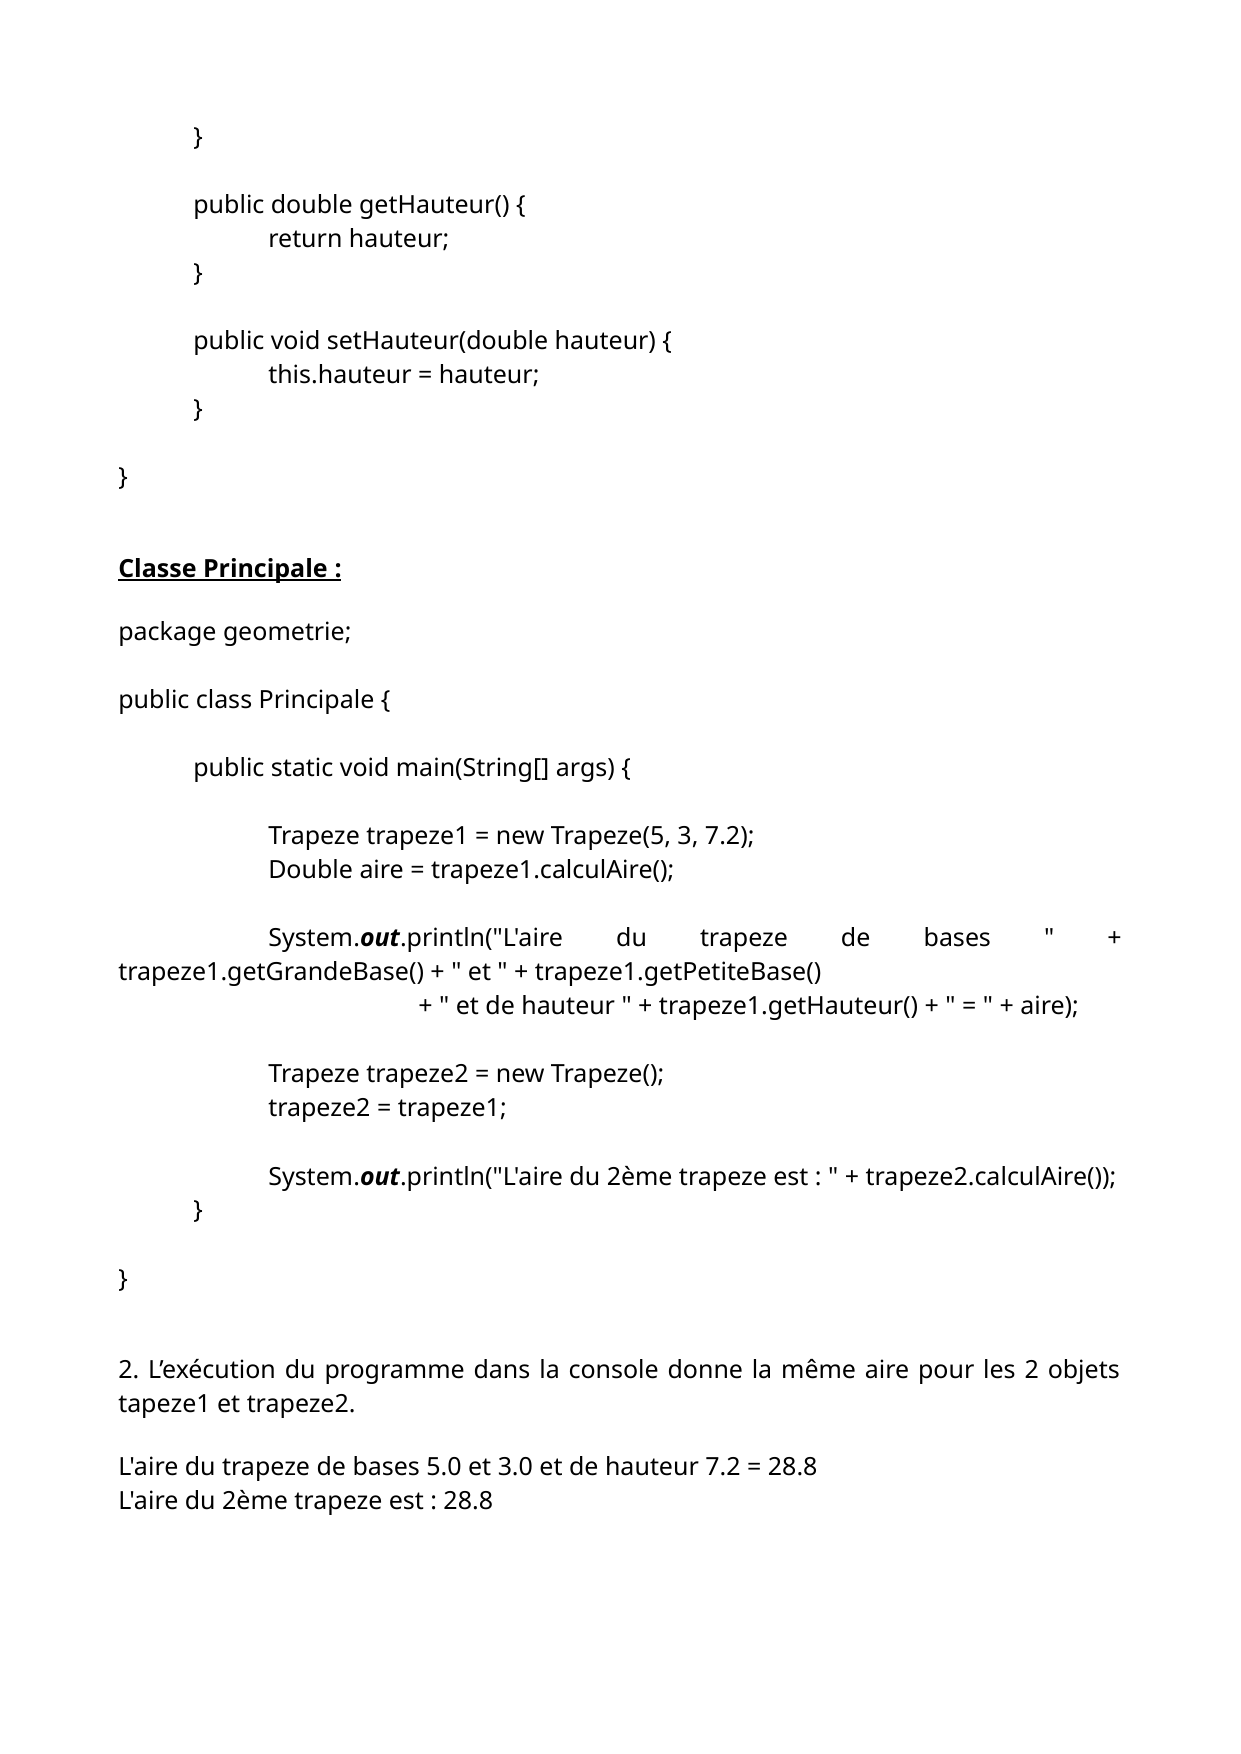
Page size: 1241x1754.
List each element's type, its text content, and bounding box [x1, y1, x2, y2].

text } [118, 1192, 1122, 1226]
text package geometrie; [118, 613, 1122, 647]
text trapeze2 = trapeze1; [118, 1090, 1122, 1124]
text public static void main(String[] args) { [118, 749, 1122, 783]
text Double aire = trapeze1.calculAire(); [118, 852, 1122, 886]
text } [118, 391, 1122, 425]
text } [118, 118, 1122, 152]
text Trapeze trapeze1 = new Trapeze(5, 3, 7.2); [118, 817, 1122, 852]
text System.out.println("L'aire du 2ème trapeze est : " + trapeze2.calculAire()); [118, 1158, 1122, 1192]
text } [118, 254, 1122, 288]
text + " et de hauteur " + trapeze1.getHauteur() + " = " + aire); [118, 988, 1122, 1022]
text public double getHauteur() { [118, 186, 1122, 220]
text L'aire du 2ème trapeze est : 28.8 [118, 1483, 1122, 1517]
text } [118, 1260, 1122, 1294]
text L'aire du trapeze de bases 5.0 et 3.0 et de hauteur 7.2 = 28.8 [118, 1449, 1122, 1483]
text return hauteur; [118, 220, 1122, 254]
text Classe Principale : [118, 550, 1122, 584]
text public void setHauteur(double hauteur) { [118, 322, 1122, 357]
text Trapeze trapeze2 = new Trapeze(); [118, 1056, 1122, 1090]
text this.hauteur = hauteur; [118, 357, 1122, 391]
text System.out.println("L'aire du trapeze de bases " + trapeze1.getGrandeBase() + " et " + trapeze1.getPetiteBase() [118, 920, 1122, 988]
text 2. L’exécution du programme dans la console donne la même aire pour les 2 objets tapeze1 et trapeze2. [118, 1352, 1122, 1420]
text public class Principale { [118, 681, 1122, 715]
text } [118, 459, 1122, 493]
